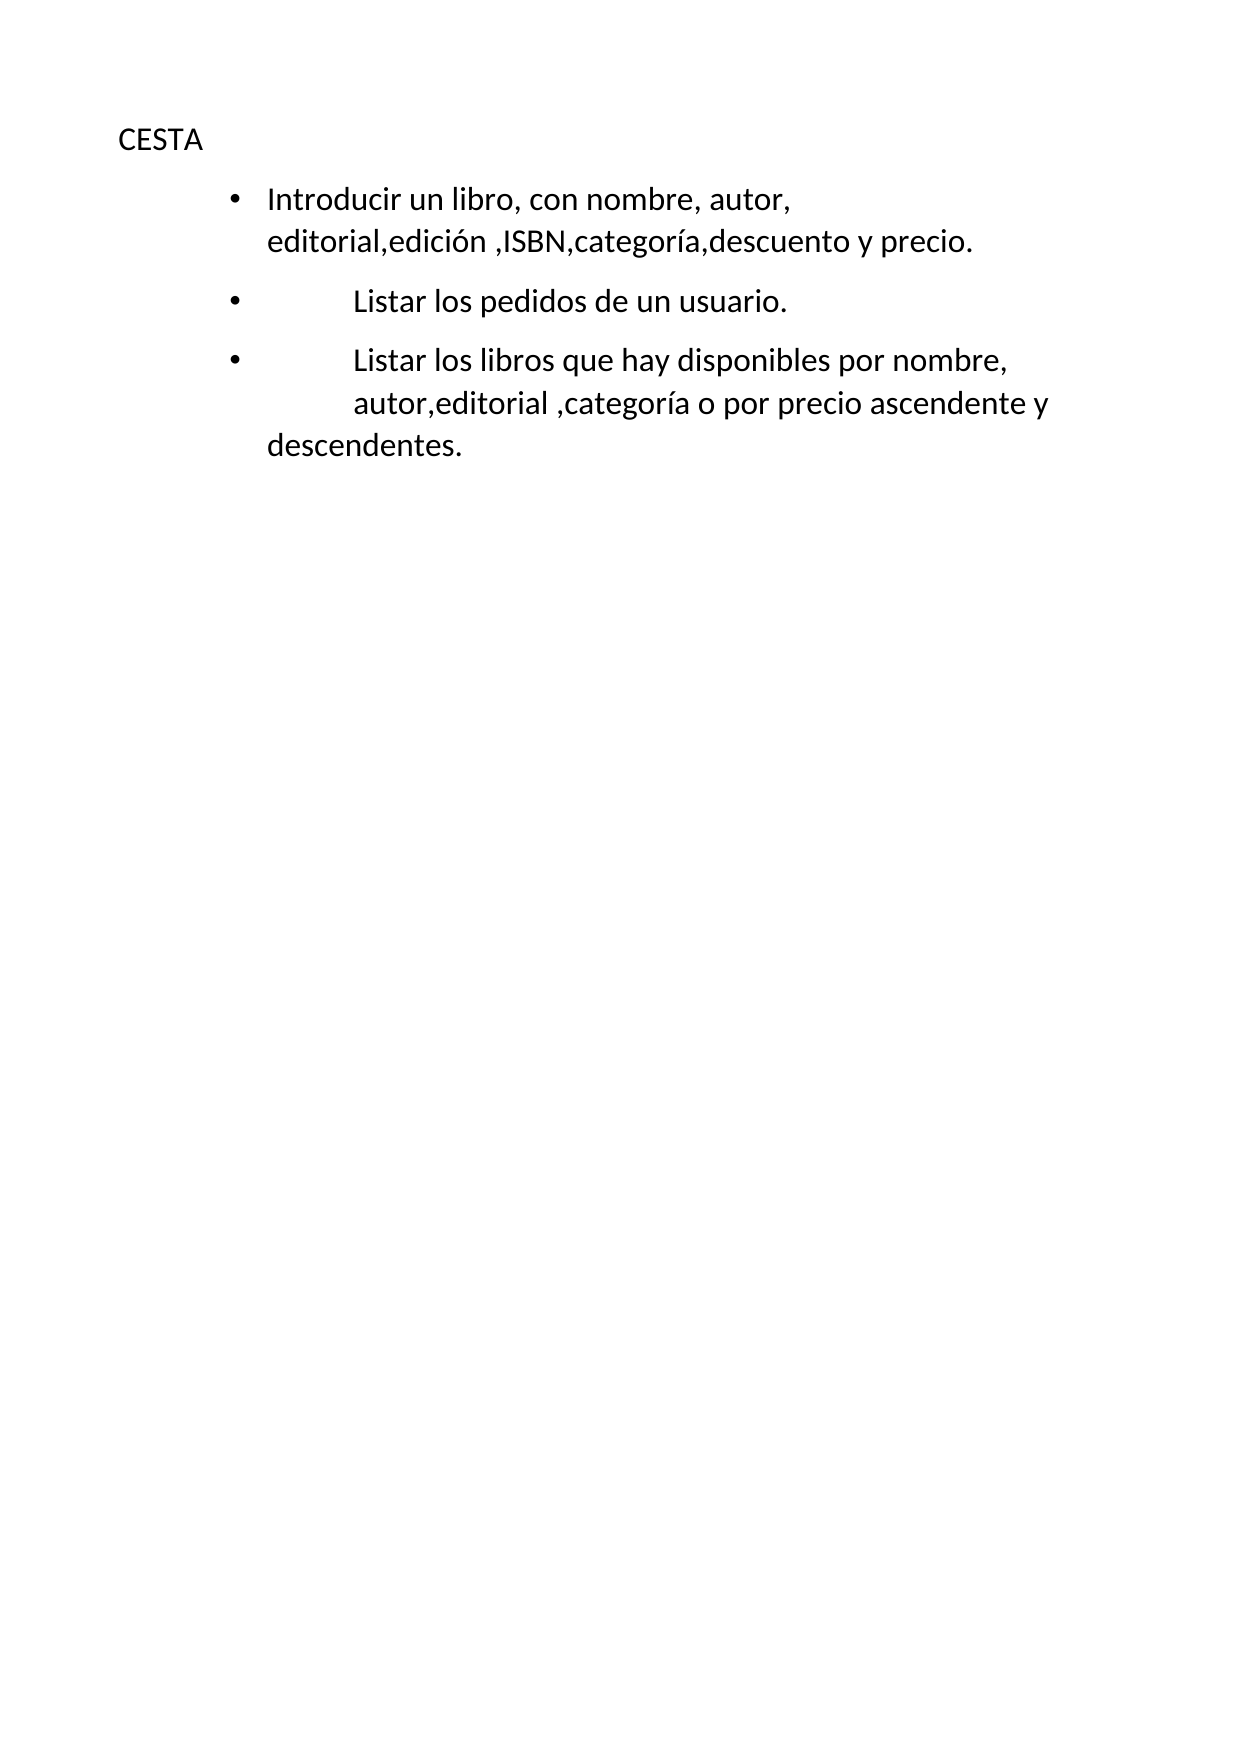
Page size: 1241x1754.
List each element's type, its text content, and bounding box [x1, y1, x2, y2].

list Listar los pedidos de un usuario. [229, 279, 1122, 320]
list Introducir un libro, con nombre, autor, editorial,edición ,ISBN,categoría,descuento y precio. [229, 177, 1122, 261]
list Listar los libros que hay disponibles por nombre, autor,editorial ,categoría o por precio ascendente y descendentes. [229, 339, 1122, 465]
text CESTA [118, 118, 1122, 159]
